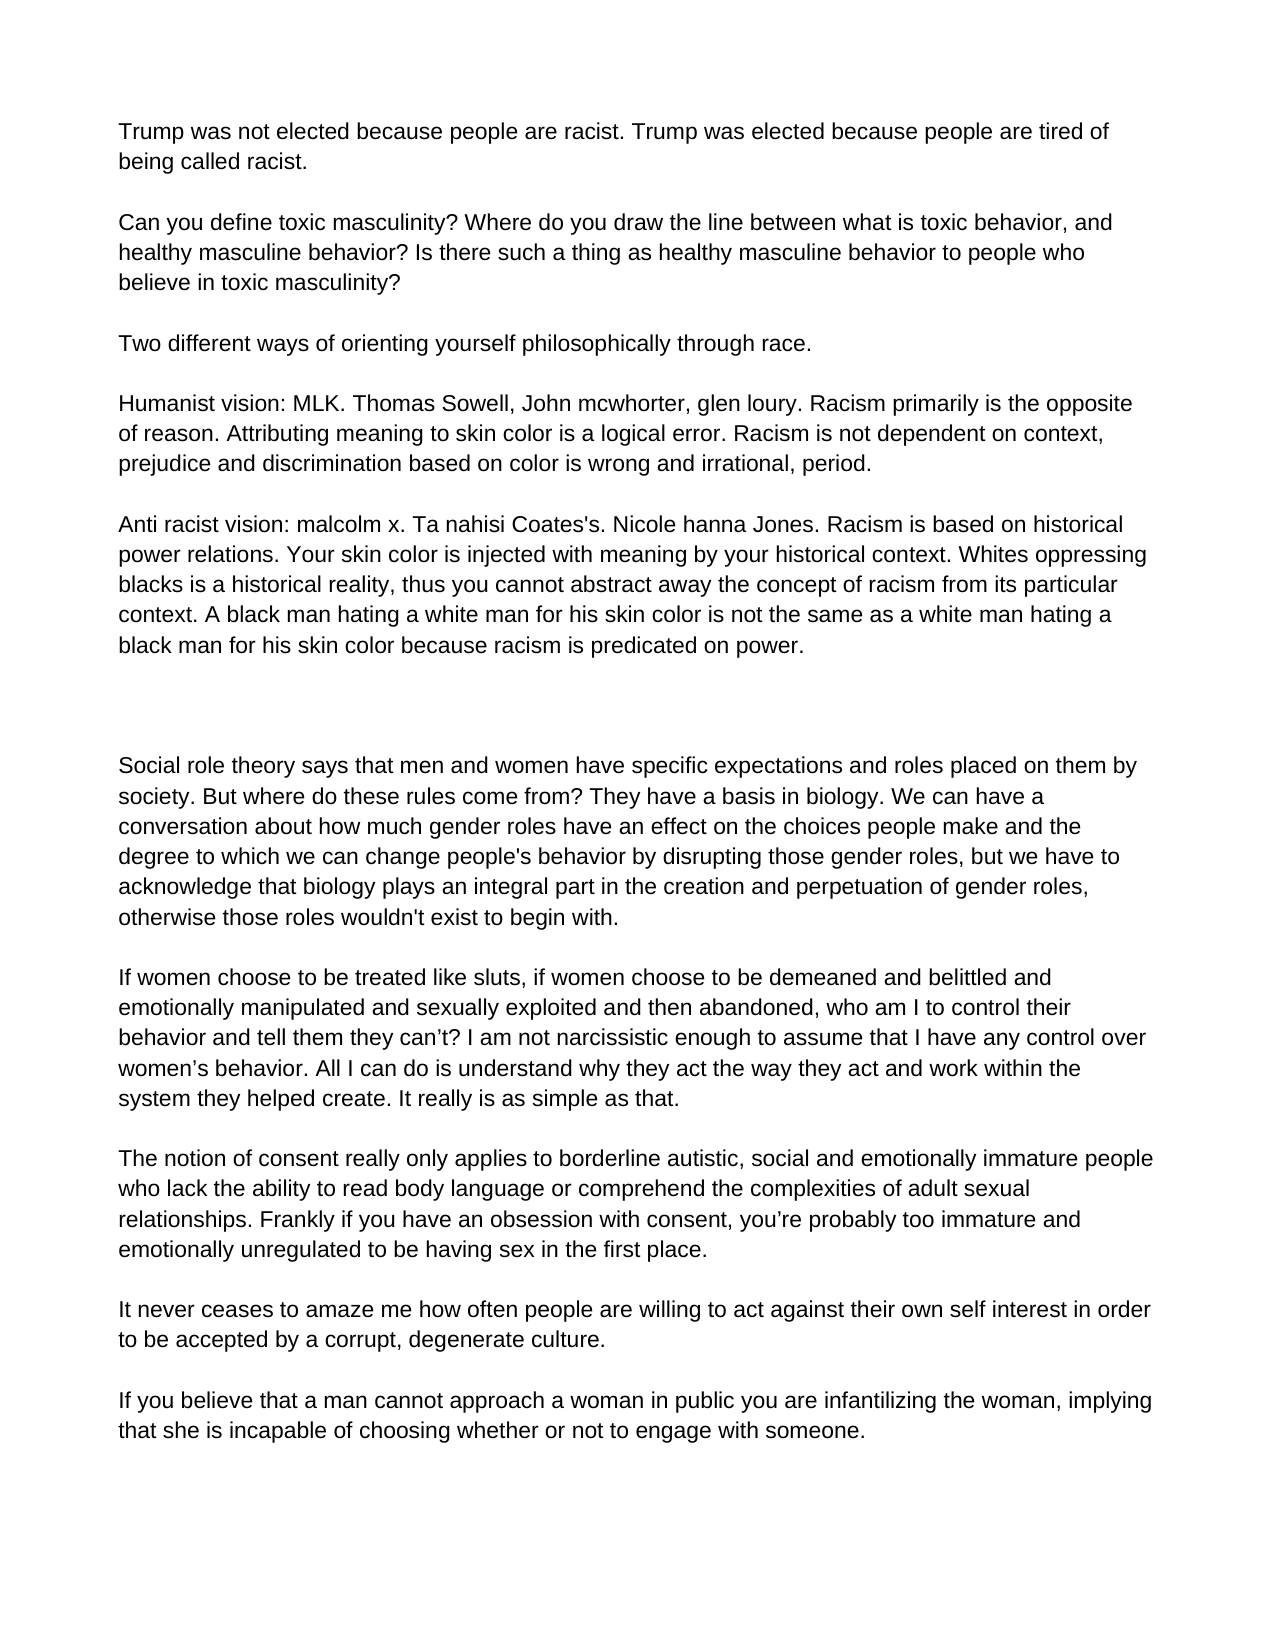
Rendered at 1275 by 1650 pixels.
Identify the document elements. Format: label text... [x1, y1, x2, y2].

text The notion of consent really only applies to borderline autistic, social and emotionally immature people who lack the ability to read body language or comprehend the complexities of adult sexual relationships. Frankly if you have an obsession with consent, you’re probably too immature and emotionally unregulated to be having sex in the first place. [118, 1145, 1157, 1262]
text It never ceases to amaze me how often people are willing to act against their own self interest in order to be accepted by a corrupt, degenerate culture. [118, 1296, 1157, 1353]
text Trump was not elected because people are racist. Trump was elected because people are tired of being called racist. [118, 118, 1157, 175]
text If women choose to be treated like sluts, if women choose to be demeaned and belittled and emotionally manipulated and sexually exploited and then abandoned, who am I to control their behavior and tell them they can’t? I am not narcissistic enough to assume that I have any control over women’s behavior. All I can do is understand why they act the way they act and work within the system they helped create. It really is as simple as that. [118, 964, 1157, 1111]
text Two different ways of orienting yourself philosophically through race. [118, 329, 1157, 356]
text Humanist vision: MLK. Thomas Sowell, John mcwhorter, glen loury. Racism primarily is the opposite of reason. Attributing meaning to skin color is a logical error. Racism is not dependent on context, prejudice and discrimination based on color is wrong and irrational, period. [118, 390, 1157, 477]
text Can you define toxic masculinity? Where do you draw the line between what is toxic behavior, and healthy masculine behavior? Is there such a thing as healthy masculine behavior to people who believe in toxic masculinity? [118, 209, 1157, 296]
text Anti racist vision: malcolm x. Ta nahisi Coates's. Nicole hanna Jones. Racism is based on historical power relations. Your skin color is injected with meaning by your historical context. Whites oppressing blacks is a historical reality, thus you cannot abstract away the concept of racism from its particular context. A black man hating a white man for his skin color is not the same as a white man hating a black man for his skin color because racism is predicated on power. [118, 511, 1157, 658]
text Social role theory says that men and women have specific expectations and roles placed on them by society. But where do these rules come from? They have a basis in biology. We can have a conversation about how much gender roles have an effect on the choices people make and the degree to which we can change people's behavior by disrupting those gender roles, but we have to acknowledge that biology plays an integral part in the creation and perpetuation of gender roles, otherwise those roles wouldn't exist to begin with. [118, 752, 1157, 930]
text If you believe that a man cannot approach a woman in public you are infantilizing the woman, implying that she is incapable of choosing whether or not to engage with someone. [118, 1387, 1157, 1443]
